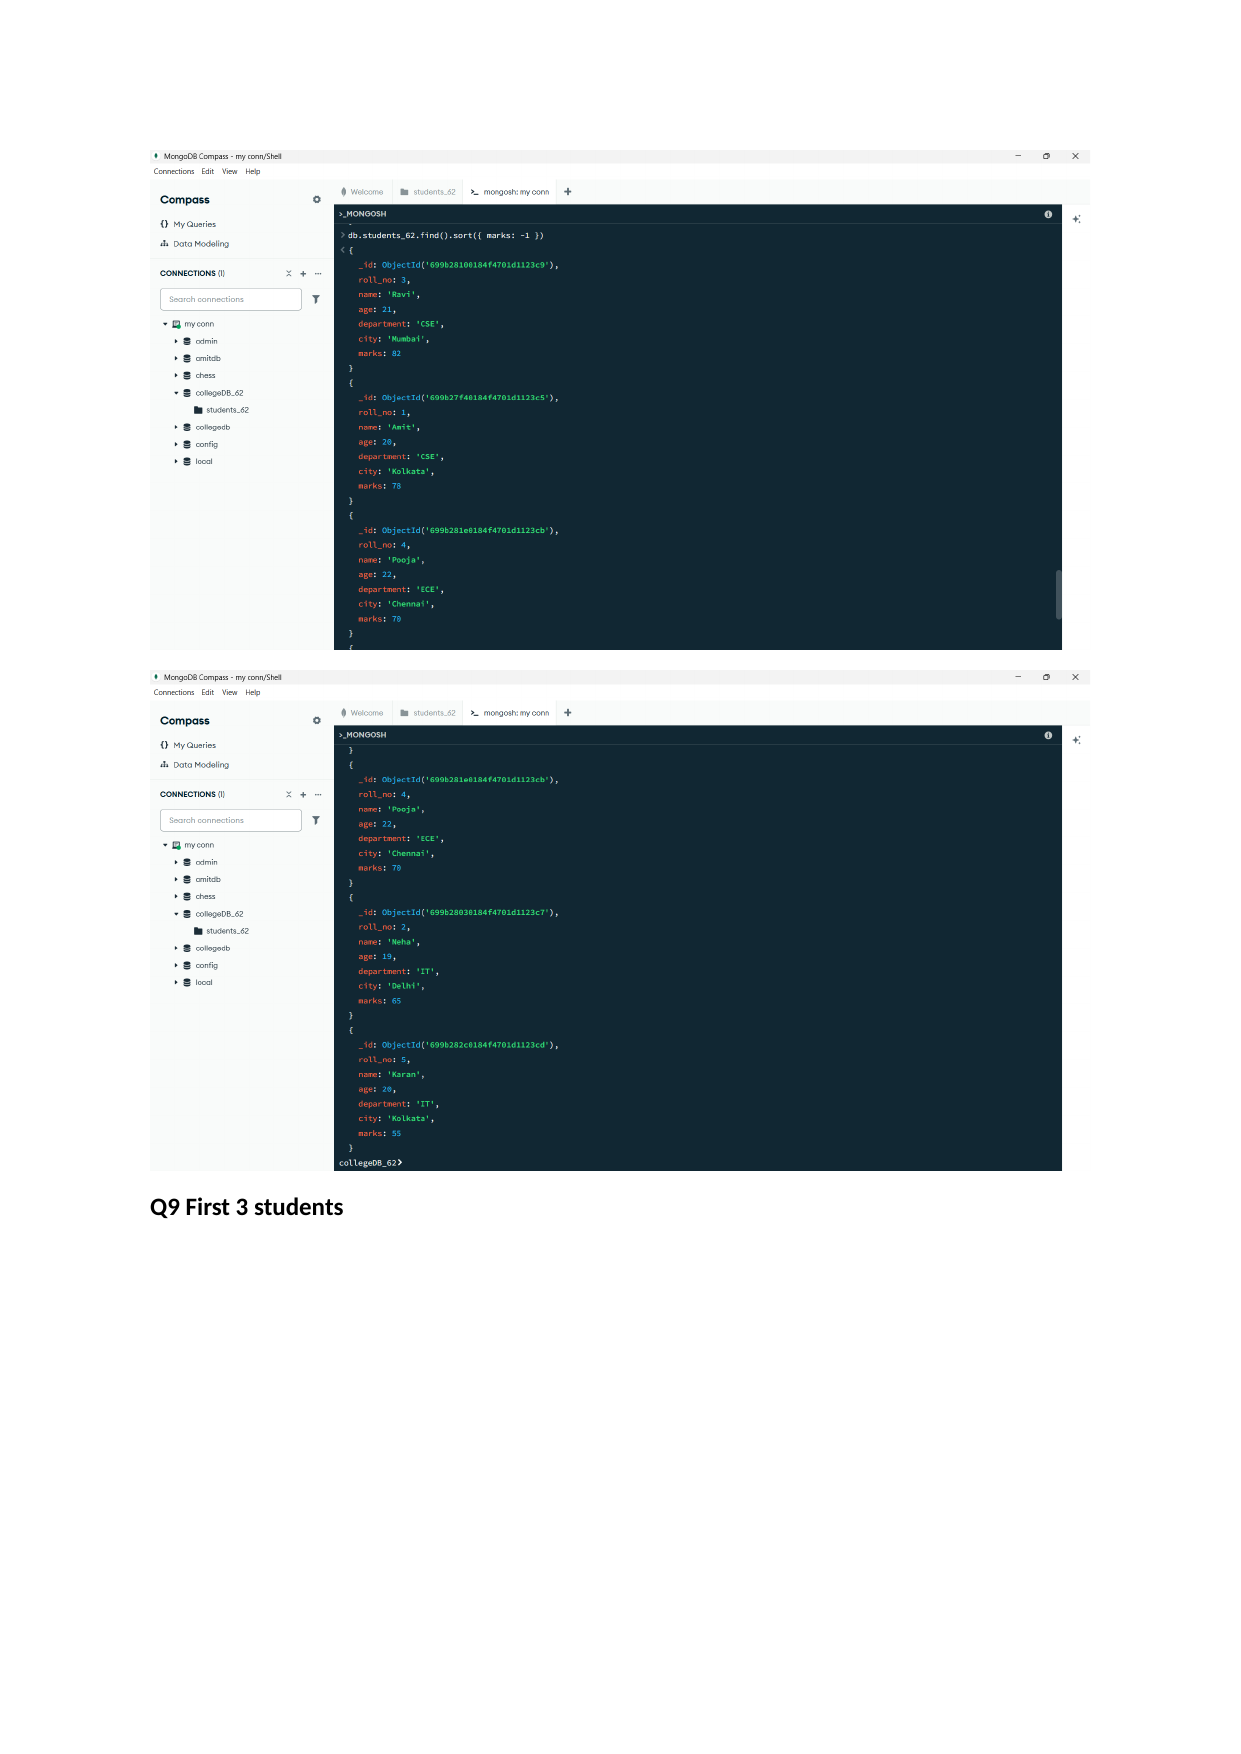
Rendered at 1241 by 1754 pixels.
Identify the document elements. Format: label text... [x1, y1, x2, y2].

text Q9 First 3 students [150, 1191, 1090, 1222]
